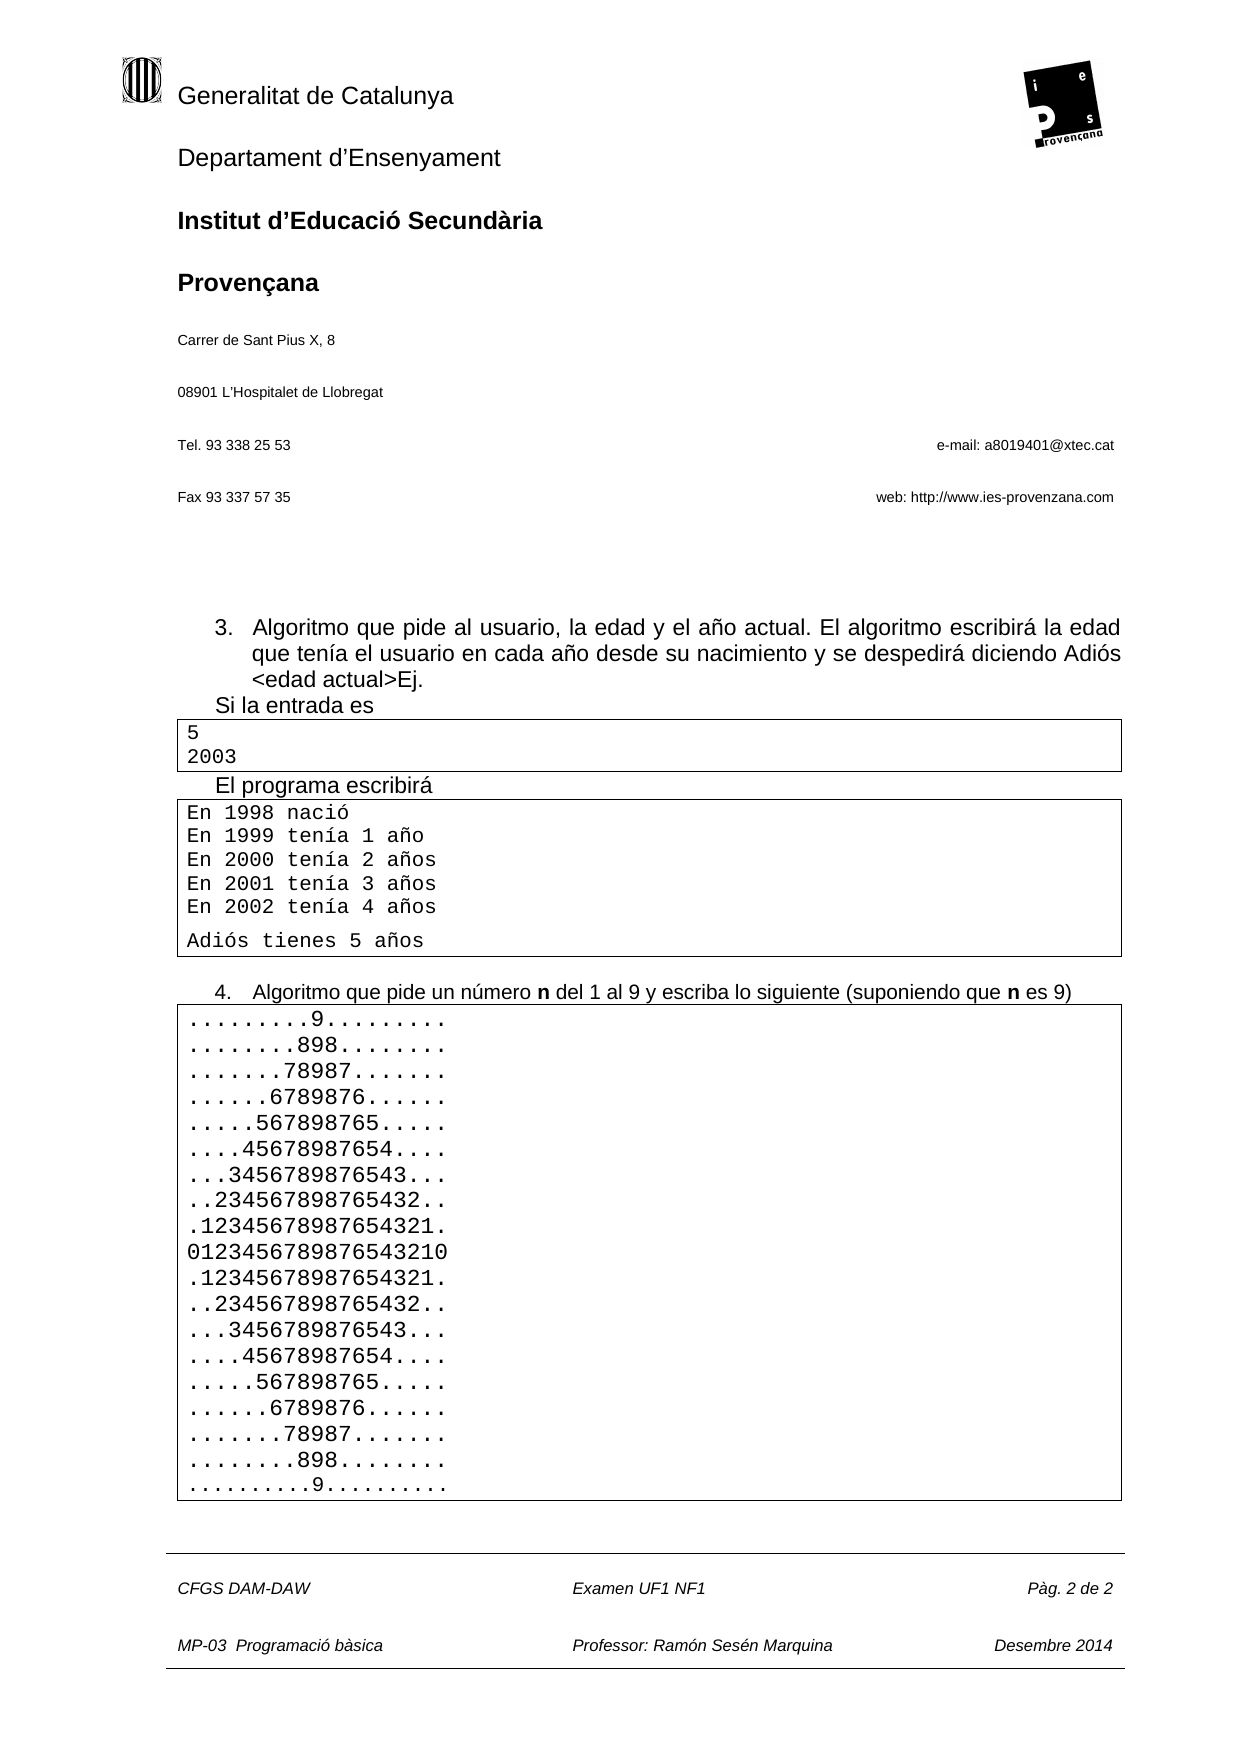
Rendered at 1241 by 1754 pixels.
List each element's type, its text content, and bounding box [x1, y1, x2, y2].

list Algoritmo que pide al usuario, la edad y el año actual. El algoritmo escribirá la edad que tenía el usuario en cada año desde su nacimiento y se despedirá diciendo Adiós <edad actual>Ej. [214, 613, 1122, 692]
text En 2001 tenía 3 años [178, 870, 1121, 893]
text ........898........ [178, 1445, 1121, 1471]
text En 1999 tenía 1 año [178, 822, 1121, 846]
text 0123456789876543210 [178, 1238, 1121, 1263]
text .12345678987654321. [178, 1263, 1121, 1289]
text Adiós tienes 5 años [178, 927, 1121, 956]
text En 2000 tenía 2 años [178, 846, 1121, 870]
text ...3456789876543... [178, 1160, 1121, 1186]
text ........898........ [178, 1030, 1121, 1056]
text 5 [178, 720, 1121, 742]
text En 2002 tenía 4 años [178, 893, 1121, 920]
text .....567898765..... [178, 1367, 1121, 1393]
text ......6789876...... [178, 1393, 1121, 1419]
text ...3456789876543... [178, 1315, 1121, 1341]
text .........9......... [178, 1005, 1121, 1030]
text ......6789876...... [178, 1082, 1121, 1108]
text .12345678987654321. [178, 1212, 1121, 1238]
text ..........9.......... [178, 1471, 1121, 1500]
text .......78987....... [178, 1419, 1121, 1445]
text .....567898765..... [178, 1108, 1121, 1134]
list Algoritmo que pide un número n del 1 al 9 y escriba lo siguiente (suponiendo que n es 9) [214, 980, 1122, 1004]
text 2003 [178, 742, 1121, 771]
text .......78987....... [178, 1056, 1121, 1082]
picture [122, 57, 162, 103]
text El programa escribirá [215, 772, 1122, 799]
text ..234567898765432.. [178, 1289, 1121, 1315]
text ....45678987654.... [178, 1134, 1121, 1160]
text Si la entrada es [177, 692, 1122, 719]
picture [1022, 58, 1105, 149]
text ....45678987654.... [178, 1341, 1121, 1367]
text En 1998 nació [178, 800, 1121, 822]
text ..234567898765432.. [178, 1186, 1121, 1212]
